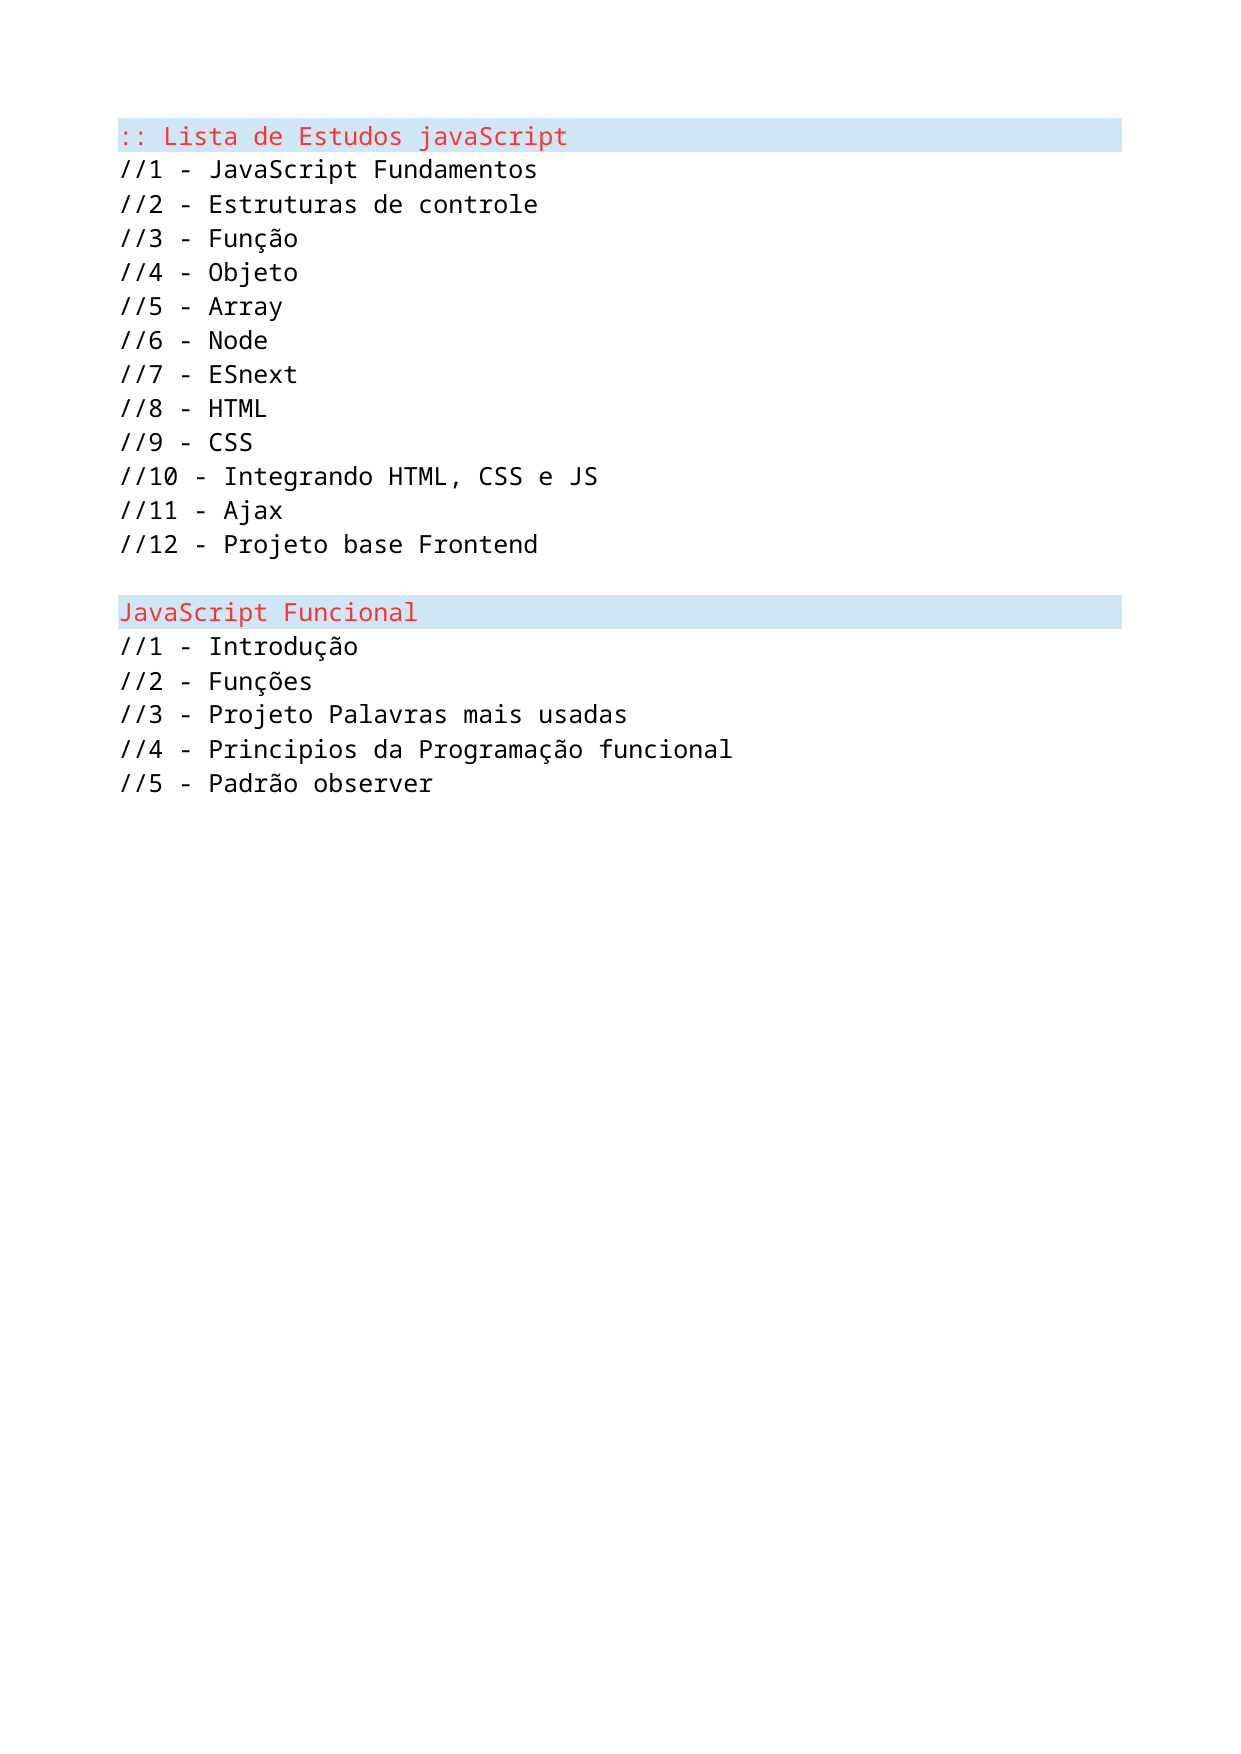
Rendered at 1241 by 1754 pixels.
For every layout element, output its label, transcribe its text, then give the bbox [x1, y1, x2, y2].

text //4 - Principios da Programação funcional [118, 731, 1122, 765]
text //8 - HTML [118, 391, 1122, 425]
text //1 - JavaScript Fundamentos [118, 152, 1122, 186]
text :: Lista de Estudos javaScript [118, 118, 1122, 152]
text //6 - Node [118, 322, 1122, 357]
text //10 - Integrando HTML, CSS e JS [118, 459, 1122, 493]
text //4 - Objeto [118, 254, 1122, 288]
text //11 - Ajax [118, 493, 1122, 527]
text //2 - Estruturas de controle [118, 186, 1122, 220]
text //3 - Função [118, 220, 1122, 254]
text //12 - Projeto base Frontend [118, 527, 1122, 561]
text //9 - CSS [118, 425, 1122, 459]
text //1 - Introdução [118, 629, 1122, 663]
text //2 - Funções [118, 663, 1122, 697]
text //7 - ESnext [118, 357, 1122, 391]
text //5 - Padrão observer [118, 765, 1122, 799]
text //5 - Array [118, 288, 1122, 322]
text //3 - Projeto Palavras mais usadas [118, 697, 1122, 731]
text JavaScript Funcional [118, 595, 1122, 629]
